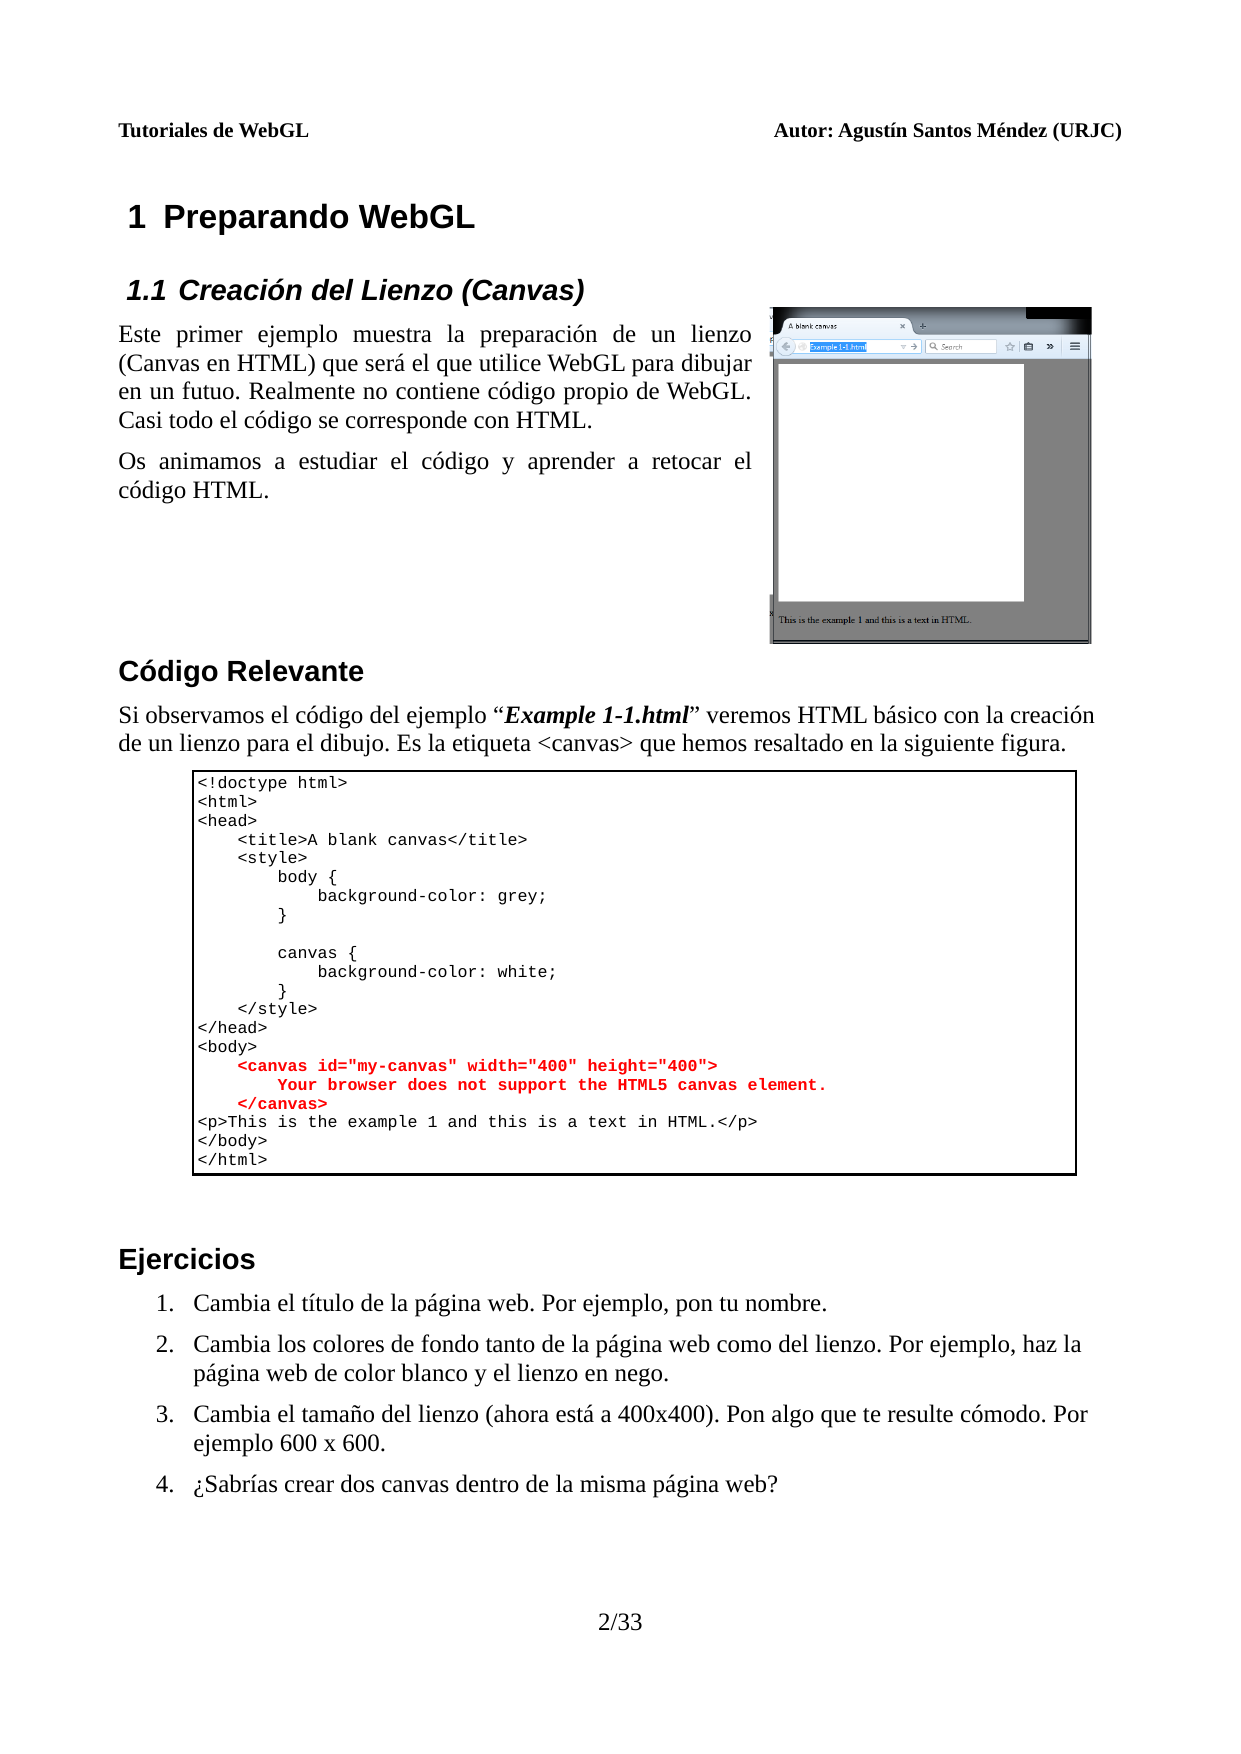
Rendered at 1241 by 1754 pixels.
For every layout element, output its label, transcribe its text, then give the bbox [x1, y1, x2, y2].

picture [769, 307, 1092, 644]
text } [194, 902, 1075, 926]
text </body> [194, 1128, 1075, 1147]
subtitle Preparando WebGL [118, 197, 1122, 235]
subtitle Código Relevante [118, 654, 1122, 687]
text canvas { [194, 939, 1075, 958]
list ¿Sabrías crear dos canvas dentro de la misma página web? [156, 1469, 1122, 1498]
text </style> [194, 996, 1075, 1015]
text <style> [194, 845, 1075, 864]
text background-color: white; [194, 958, 1075, 977]
text <p>This is the example 1 and this is a text in HTML.</p> [194, 1109, 1075, 1128]
text Os animamos a estudiar el código y aprender a retocar el código HTML. [118, 446, 753, 504]
text body { [194, 864, 1075, 883]
subtitle Creación del Lienzo (Canvas) [118, 273, 1122, 306]
text } [194, 977, 1075, 996]
text <!doctype html> [194, 772, 1075, 788]
text </html> [194, 1147, 1075, 1173]
text Your browser does not support the HTML5 canvas element. [194, 1071, 1075, 1090]
text </canvas> [194, 1090, 1075, 1109]
text <html> [194, 788, 1075, 807]
subtitle Ejercicios [118, 1242, 1122, 1275]
list Cambia el tamaño del lienzo (ahora está a 400x400). Pon algo que te resulte cómodo. Por ejemplo 600 x 600. [156, 1399, 1122, 1457]
text <title>A blank canvas</title> [194, 826, 1075, 845]
text Si observamos el código del ejemplo “Example 1-1.html” veremos HTML básico con la creación de un lienzo para el dibujo. Es la etiqueta <canvas> que hemos resaltado en la siguiente figura. [118, 700, 1122, 757]
text background-color: grey; [194, 883, 1075, 902]
text <head> [194, 807, 1075, 826]
text Este primer ejemplo muestra la preparación de un lienzo (Canvas en HTML) que será el que utilice WebGL para dibujar en un futuo. Realmente no contiene código propio de WebGL. Casi todo el código se corresponde con HTML. [118, 319, 753, 434]
text <body> [194, 1034, 1075, 1052]
list Cambia los colores de fondo tanto de la página web como del lienzo. Por ejemplo, haz la página web de color blanco y el lienzo en nego. [156, 1329, 1122, 1387]
text </head> [194, 1015, 1075, 1034]
text <canvas id="my-canvas" width="400" height="400"> [194, 1052, 1075, 1071]
list Cambia el título de la página web. Por ejemplo, pon tu nombre. [156, 1288, 1122, 1317]
